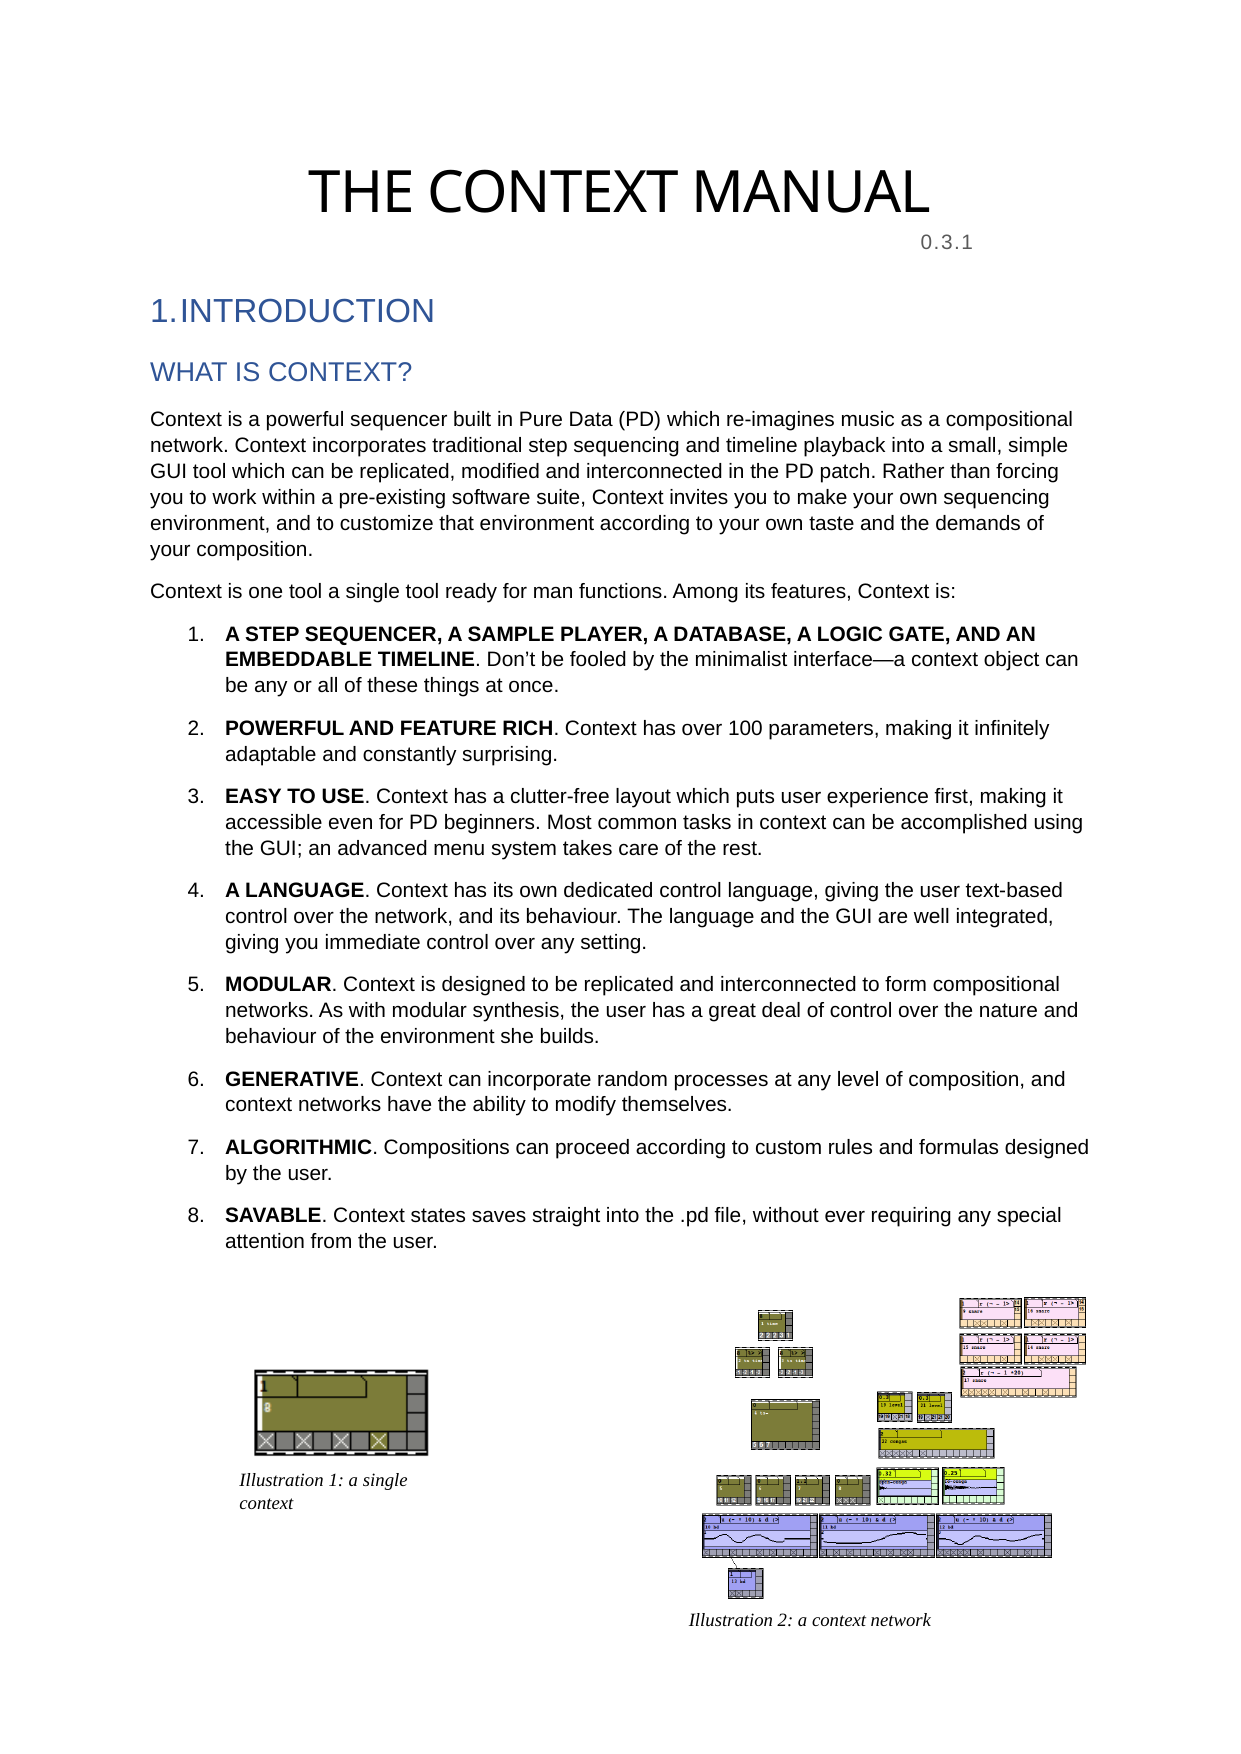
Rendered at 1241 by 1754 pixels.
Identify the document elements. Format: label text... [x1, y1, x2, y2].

list SAVABLE. Context states saves straight into the .pd file, without ever requiring any special attention from the user. [187, 1203, 1090, 1253]
picture [239, 1356, 444, 1467]
subtitle INTRODUCTION [150, 291, 1090, 329]
list GENERATIVE. Context can incorporate random processes at any level of composition, and context networks have the ability to modify themselves. [187, 1066, 1090, 1116]
list ALGORITHMIC. Compositions can proceed according to custom rules and formulas designed by the user. [187, 1135, 1090, 1184]
list Illustration 2: a context network [688, 1608, 1090, 1630]
list EASY TO USE. Context has a clutter-free layout which puts user experience first, making it accessible even for PD beginners. Most common tasks in context can be accomplished using the GUI; an advanced menu system takes care of the rest. [187, 784, 1090, 859]
text Context is a powerful sequencer built in Pure Data (PD) which re-imagines music as a compositional network. Context incorporates traditional step sequencing and timeline playback into a small, simple GUI tool which can be replicated, modified and interconnected in the PD patch. Rather than forcing you to work within a pre-existing software suite, Context invites you to make your own sequencing environment, and to customize that environment according to your own taste and the demands of your composition. [150, 407, 1090, 560]
text Context is one tool a single tool ready for man functions. Among its features, Context is: [150, 579, 1090, 603]
list MODULAR. Context is designed to be replicated and interconnected to form compositional networks. As with modular synthesis, the user has a great deal of control over the nature and behaviour of the environment she builds. [187, 972, 1090, 1048]
list Illustration 1: a single context [239, 1467, 443, 1513]
list POWERFUL AND FEATURE RICH. Context has over 100 parameters, making it infinitely adaptable and constantly surprising. [187, 716, 1090, 765]
list A LANGUAGE. Context has its own dedicated control language, giving the user text-based control over the network, and its behaviour. The language and the GUI are well integrated, giving you immediate control over any setting. [187, 878, 1090, 954]
picture [688, 1293, 1091, 1608]
title THE CONTEXT MANUAL [150, 150, 1090, 229]
subtitle 0.3.1 [150, 229, 1090, 253]
subtitle WHAT IS CONTEXT? [150, 356, 1090, 387]
list A STEP SEQUENCER, A SAMPLE PLAYER, A DATABASE, A LOGIC GATE, AND AN EMBEDDABLE TIMELINE. Don’t be fooled by the minimalist interface—a context object can be any or all of these things at once. [187, 621, 1090, 697]
